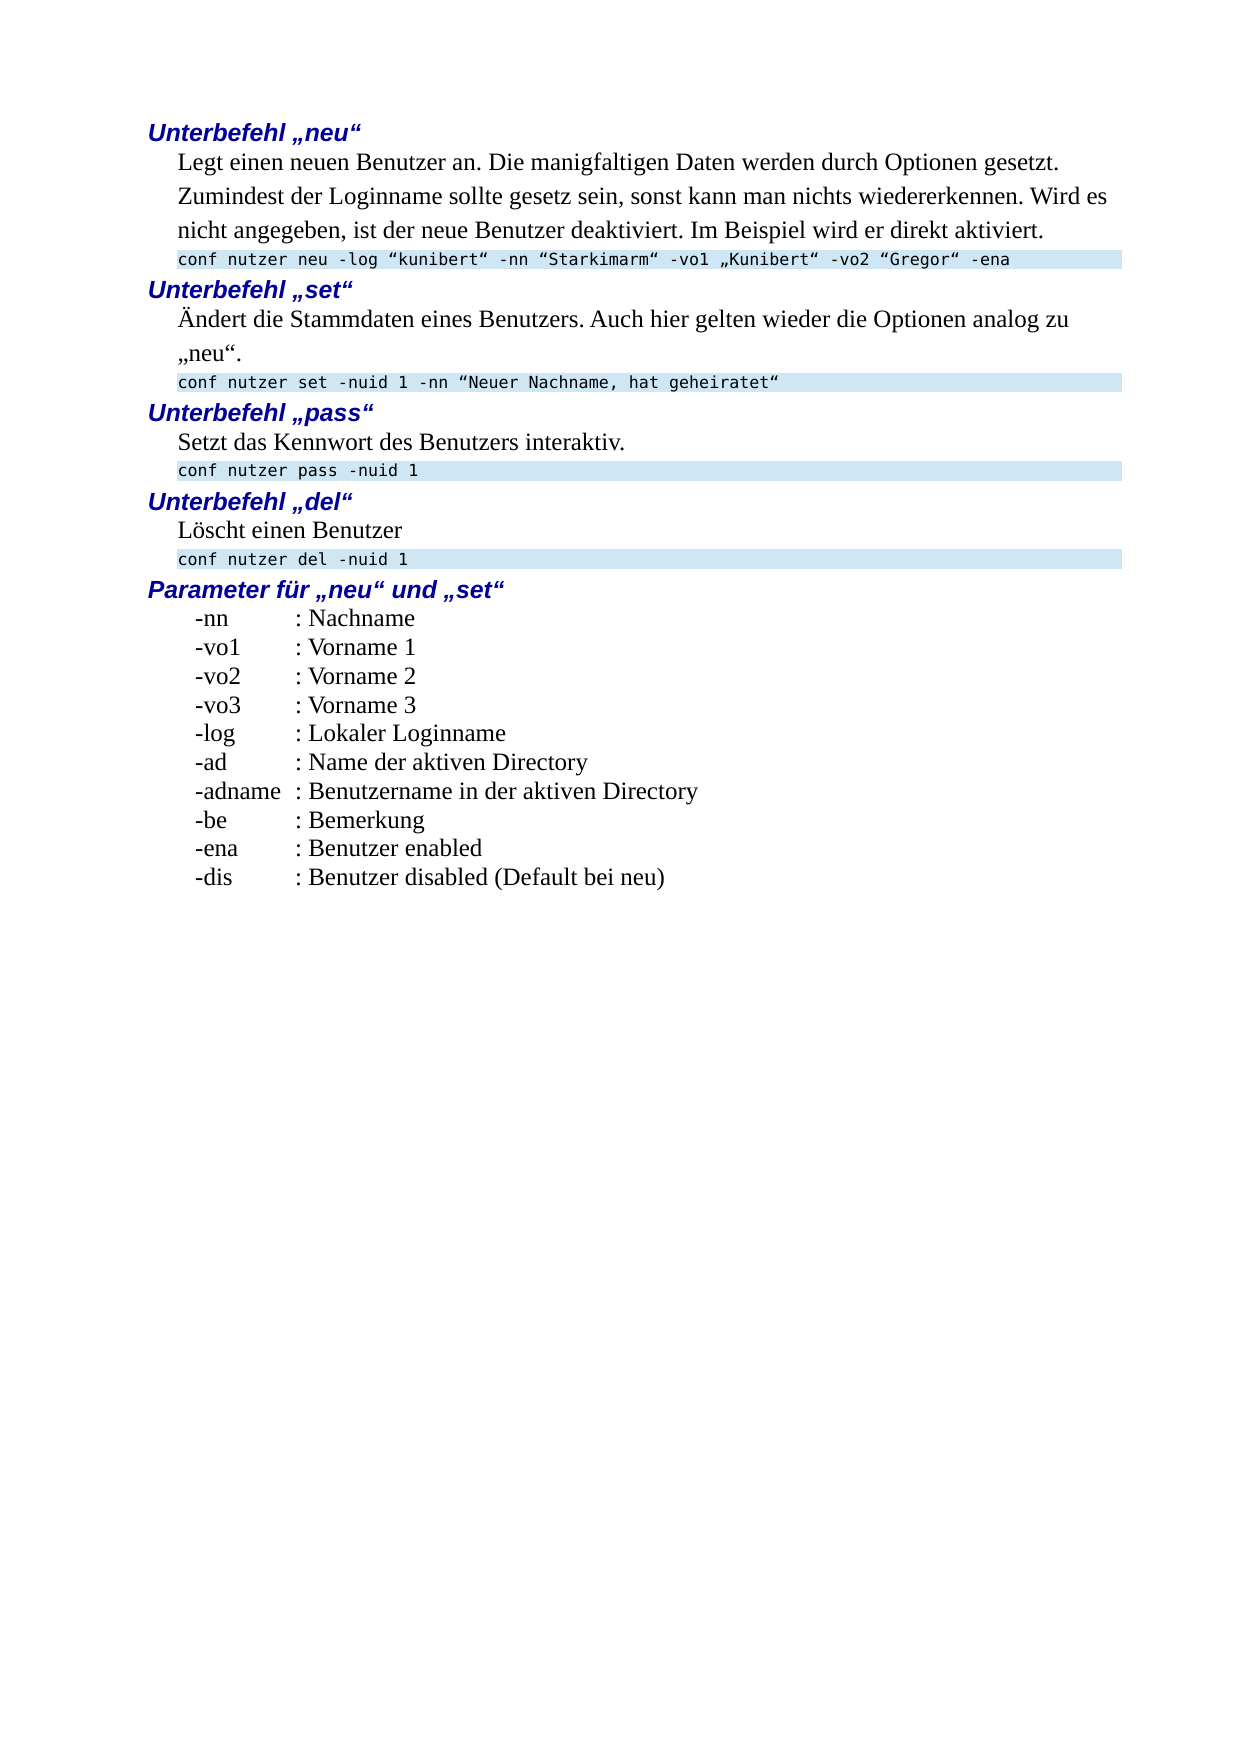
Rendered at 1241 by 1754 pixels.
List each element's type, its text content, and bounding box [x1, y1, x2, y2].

text conf nutzer del -nuid 1 [177, 549, 1122, 569]
text -adname : Benutzername in der aktiven Directory [195, 776, 1122, 805]
subtitle Unterbefehl „del“ [148, 487, 1122, 515]
subtitle Unterbefehl „pass“ [148, 398, 1122, 427]
text conf nutzer pass -nuid 1 [177, 461, 1122, 481]
text -nn : Nachname [195, 603, 1122, 632]
text Löscht einen Benutzer [177, 515, 1122, 544]
text Setzt das Kennwort des Benutzers interaktiv. [177, 427, 1122, 456]
text -dis : Benutzer disabled (Default bei neu) [195, 862, 1122, 891]
text -vo2 : Vorname 2 [195, 661, 1122, 690]
text -vo1 : Vorname 1 [195, 632, 1122, 661]
text Ändert die Stammdaten eines Benutzers. Auch hier gelten wieder die Optionen analog zu „neu“. [177, 304, 1122, 367]
subtitle Parameter für „neu“ und „set“ [148, 575, 1122, 603]
text -be : Bemerkung [195, 805, 1122, 833]
subtitle Unterbefehl „set“ [148, 275, 1122, 304]
text -log : Lokaler Loginname [195, 718, 1122, 747]
text conf nutzer neu -log “kunibert“ -nn “Starkimarm“ -vo1 „Kunibert“ -vo2 “Gregor“ -ena [177, 250, 1122, 269]
subtitle Unterbefehl „neu“ [148, 118, 1122, 147]
text -vo3 : Vorname 3 [195, 690, 1122, 718]
text -ad : Name der aktiven Directory [195, 747, 1122, 776]
text Legt einen neuen Benutzer an. Die manigfaltigen Daten werden durch Optionen gesetzt. Zumindest der Loginname sollte gesetz sein, sonst kann man nichts wiedererkennen. Wird es nicht angegeben, ist der neue Benutzer deaktiviert. Im Beispiel wird er direkt aktiviert. [177, 147, 1122, 244]
text -ena : Benutzer enabled [195, 833, 1122, 862]
text conf nutzer set -nuid 1 -nn “Neuer Nachname, hat geheiratet“ [177, 373, 1122, 392]
